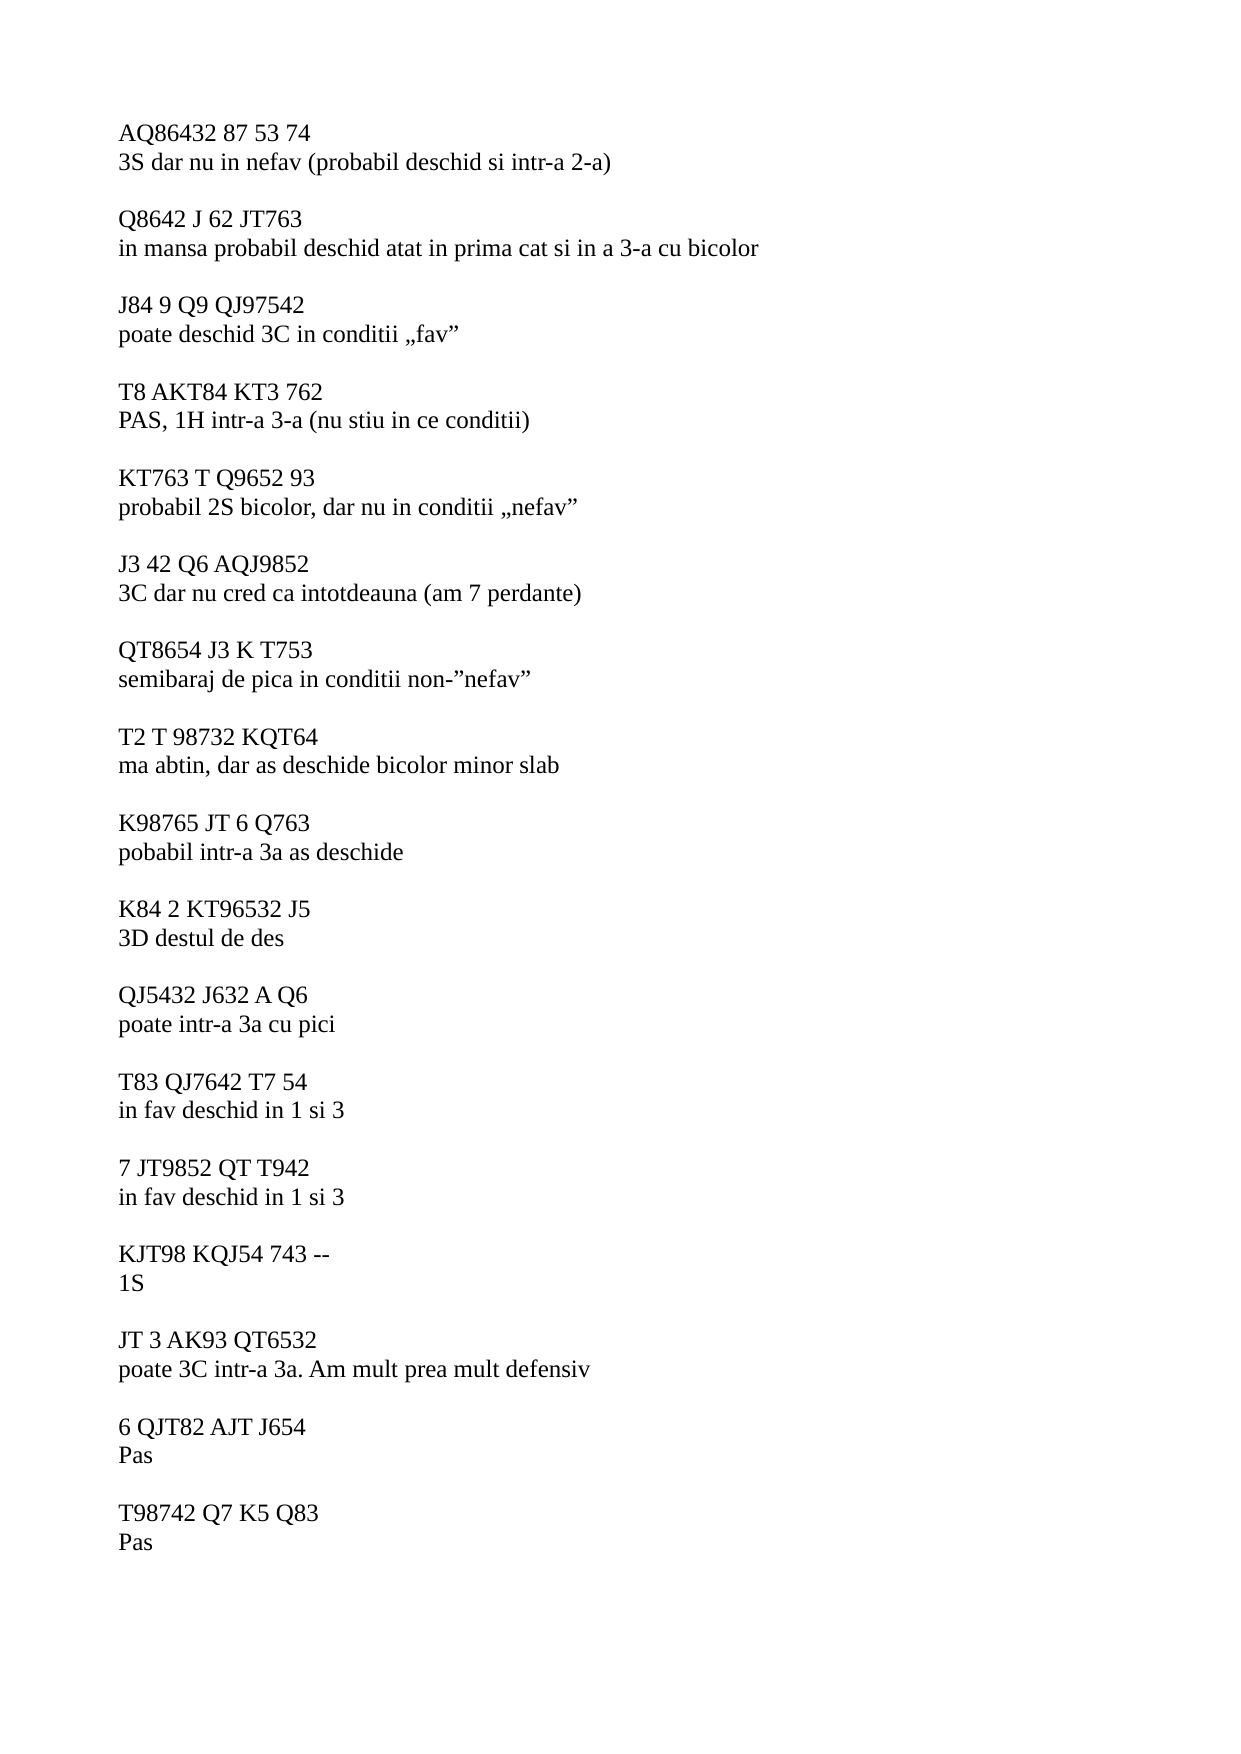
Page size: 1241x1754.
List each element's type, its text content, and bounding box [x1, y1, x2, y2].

text J84 9 Q9 QJ97542 [118, 291, 1122, 319]
text 7 JT9852 QT T942 [118, 1153, 1122, 1182]
text 1S [118, 1268, 1122, 1297]
text T83 QJ7642 T7 54 [118, 1067, 1122, 1096]
text JT 3 AK93 QT6532 [118, 1326, 1122, 1354]
text K84 2 KT96532 J5 [118, 894, 1122, 923]
text QJ5432 J632 A Q6 [118, 981, 1122, 1009]
text in fav deschid in 1 si 3 [118, 1182, 1122, 1211]
text probabil 2S bicolor, dar nu in conditii „nefav” [118, 492, 1122, 521]
text poate deschid 3C in conditii „fav” [118, 319, 1122, 348]
text ma abtin, dar as deschide bicolor minor slab [118, 751, 1122, 779]
text poate 3C intr-a 3a. Am mult prea mult defensiv [118, 1354, 1122, 1383]
text T98742 Q7 K5 Q83 [118, 1498, 1122, 1527]
text poate intr-a 3a cu pici [118, 1009, 1122, 1038]
text semibaraj de pica in conditii non-”nefav” [118, 664, 1122, 693]
text in mansa probabil deschid atat in prima cat si in a 3-a cu bicolor [118, 233, 1122, 262]
text Q8642 J 62 JT763 [118, 204, 1122, 233]
text T2 T 98732 KQT64 [118, 722, 1122, 751]
text K98765 JT 6 Q763 [118, 808, 1122, 837]
text QT8654 J3 K T753 [118, 636, 1122, 664]
text 3D destul de des [118, 923, 1122, 952]
text Pas [118, 1441, 1122, 1469]
text 3S dar nu in nefav (probabil deschid si intr-a 2-a) [118, 147, 1122, 176]
text Pas [118, 1527, 1122, 1556]
text T8 AKT84 KT3 762 [118, 377, 1122, 406]
text AQ86432 87 53 74 [118, 118, 1122, 147]
text J3 42 Q6 AQJ9852 [118, 549, 1122, 578]
text KJT98 KQJ54 743 -- [118, 1239, 1122, 1268]
text PAS, 1H intr-a 3-a (nu stiu in ce conditii) [118, 406, 1122, 434]
text 3C dar nu cred ca intotdeauna (am 7 perdante) [118, 578, 1122, 607]
text 6 QJT82 AJT J654 [118, 1412, 1122, 1441]
text pobabil intr-a 3a as deschide [118, 837, 1122, 866]
text in fav deschid in 1 si 3 [118, 1096, 1122, 1124]
text KT763 T Q9652 93 [118, 463, 1122, 492]
